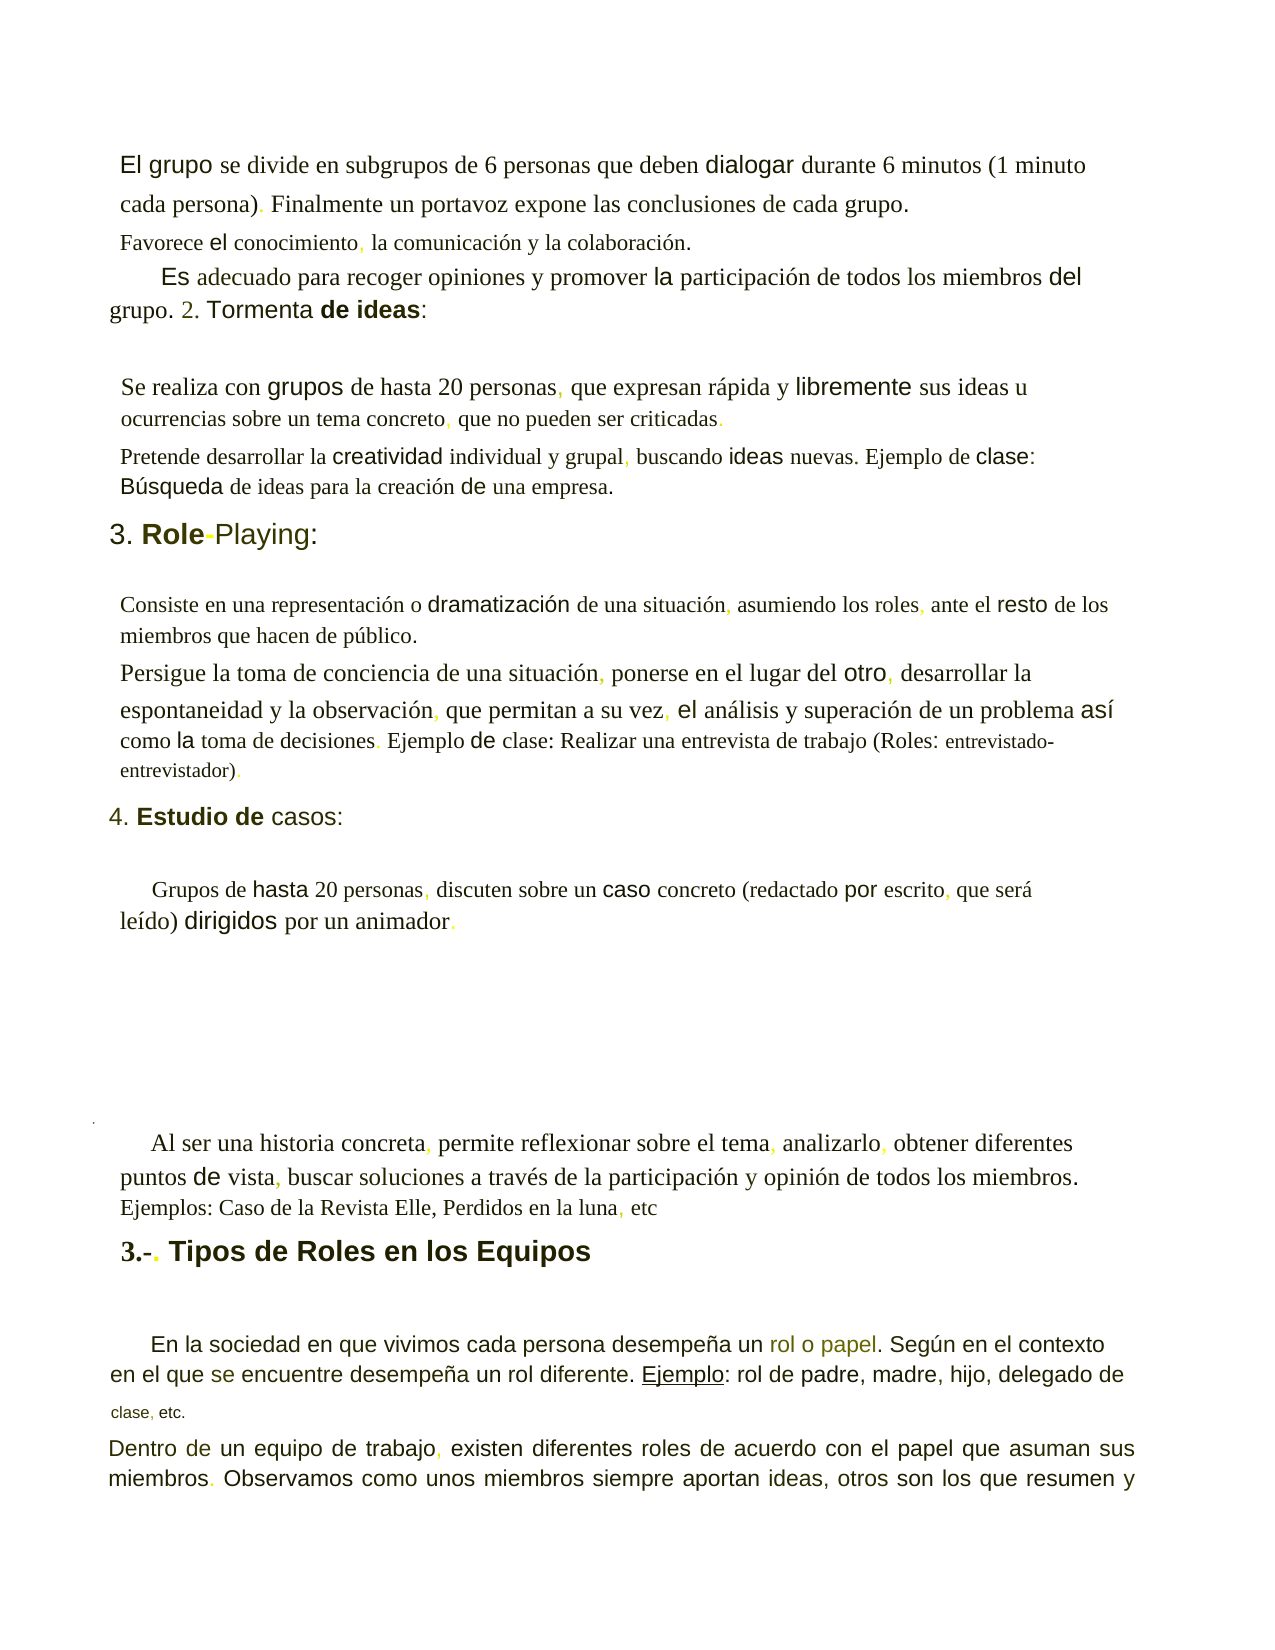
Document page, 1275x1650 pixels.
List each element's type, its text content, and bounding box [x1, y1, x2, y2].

text Dentro de un equipo de trabajo, existen diferentes roles de acuerdo con el papel que asuman sus miembros. Observamos como unos miembros siempre aportan ideas, otros son los que resumen y [108, 1435, 1135, 1492]
text Al ser una historia concreta, permite reflexionar sobre el tema, analizarlo, obtener diferentes puntos de vista, buscar soluciones a través de la participación y opinión de todos los miembros. Ejemplos: Caso de la Revista Elle, Perdidos en la luna, etc [120, 1128, 1104, 1221]
text cada persona). Finalmente un portavoz expone las conclusiones de cada grupo. [120, 189, 941, 218]
text 4. Estudio de casos: [108, 802, 487, 830]
text espontaneidad y la observación, que permitan a su vez, el análisis y superación de un problema así como la toma de decisiones. Ejemplo de clase: Realizar una entrevista de trabajo (Roles: entrevistado-entrevistador). [120, 695, 1138, 782]
text Grupos de hasta 20 personas, discuten sobre un caso concreto (redactado por escrito, que será leído) dirigidos por un animador. [119, 876, 1089, 935]
text • [92, 1120, 134, 1127]
text El grupo se divide en subgrupos de 6 personas que deben dialogar durante 6 minutos (1 minuto [119, 150, 1102, 179]
text En la sociedad en que vivimos cada persona desempeña un rol o papel. Según en el contexto en el que se encuentre desempeña un rol diferente. Ejemplo: rol de padre, madre, hijo, delegado de [110, 1331, 1135, 1387]
text 3.-. Tipos de Roles en los Equipos [121, 1233, 686, 1267]
text Pretende desarrollar la creatividad individual y grupal, buscando ideas nuevas. Ejemplo de clase: Búsqueda de ideas para la creación de una empresa. [120, 443, 1119, 499]
text Se realiza con grupos de hasta 20 personas, que expresan rápida y libremente sus ideas u ocurrencias sobre un tema concreto, que no pueden ser criticadas. [121, 372, 1038, 431]
text Persigue la toma de conciencia de una situación, ponerse en el lugar del otro, desarrollar la [120, 658, 1059, 687]
text Es adecuado para recoger opiniones y promover la participación de todos los miembros del grupo. 2. Tormenta de ideas: [109, 262, 1131, 323]
text Favorece el conocimiento, la comunicación y la colaboración. [119, 229, 773, 255]
text 3. Role-Playing: [109, 517, 407, 551]
text Consiste en una representación o dramatización de una situación, asumiendo los roles, ante el resto de los miembros que hacen de público. [120, 591, 1140, 648]
text clase, etc. [111, 1403, 242, 1422]
